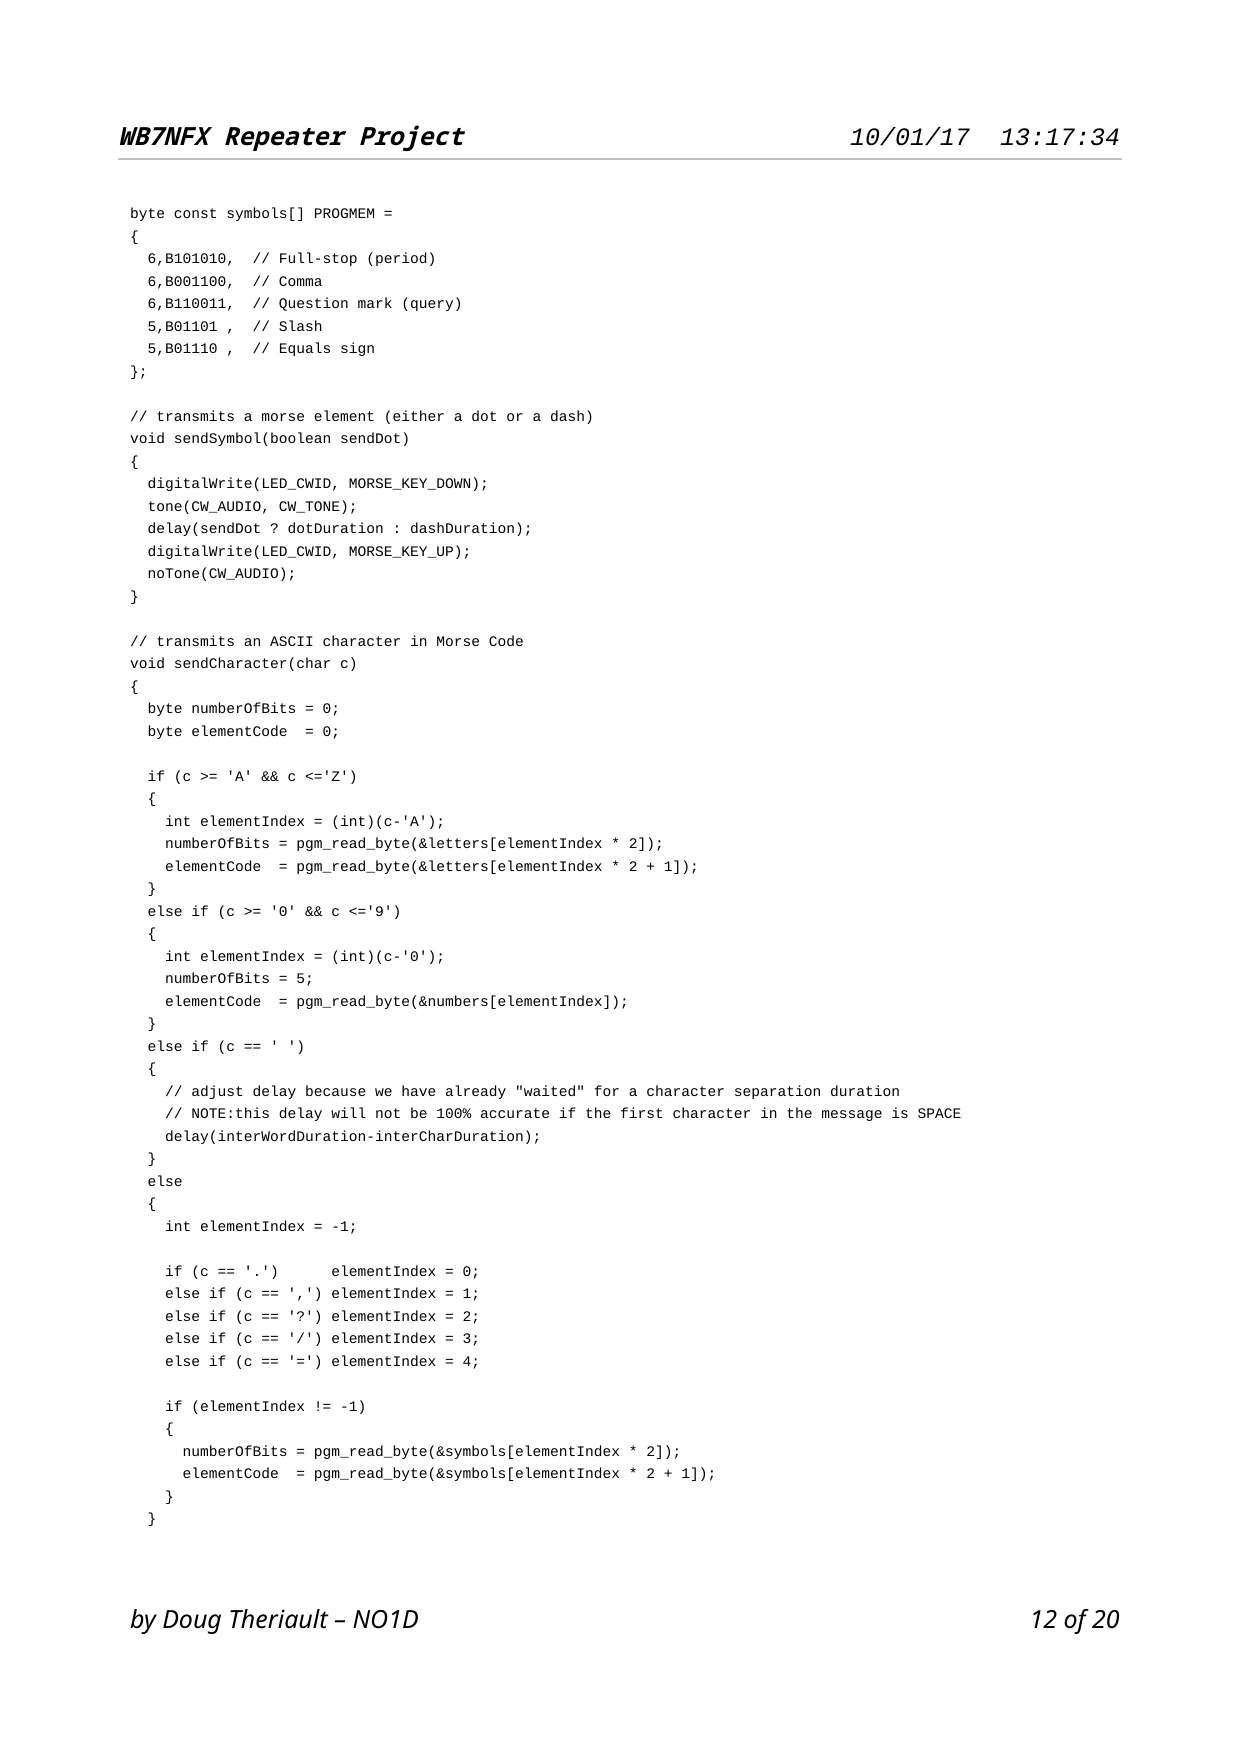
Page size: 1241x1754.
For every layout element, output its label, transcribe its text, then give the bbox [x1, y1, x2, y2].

text if (c == '.') elementIndex = 0; [118, 1264, 1122, 1281]
text int elementIndex = -1; [118, 1219, 1122, 1236]
text delay(interWordDuration-interCharDuration); [118, 1129, 1122, 1146]
text delay(sendDot ? dotDuration : dashDuration); [118, 522, 1122, 538]
text { [118, 927, 1122, 943]
text elementCode = pgm_read_byte(&numbers[elementIndex]); [118, 994, 1122, 1011]
text elementCode = pgm_read_byte(&symbols[elementIndex * 2 + 1]); [118, 1467, 1122, 1483]
text else if (c == ' ') [118, 1039, 1122, 1056]
text numberOfBits = pgm_read_byte(&letters[elementIndex * 2]); [118, 837, 1122, 853]
text numberOfBits = pgm_read_byte(&symbols[elementIndex * 2]); [118, 1444, 1122, 1461]
text digitalWrite(LED_CWID, MORSE_KEY_UP); [118, 544, 1122, 561]
text noTone(CW_AUDIO); [118, 567, 1122, 583]
text else if (c == '=') elementIndex = 4; [118, 1354, 1122, 1371]
text else if (c == '/') elementIndex = 3; [118, 1332, 1122, 1348]
text { [118, 229, 1122, 246]
text 5,B01110 , // Equals sign [118, 342, 1122, 358]
text } [118, 1017, 1122, 1033]
text byte numberOfBits = 0; [118, 702, 1122, 718]
text numberOfBits = 5; [118, 972, 1122, 988]
text { [118, 679, 1122, 696]
text digitalWrite(LED_CWID, MORSE_KEY_DOWN); [118, 477, 1122, 493]
text }; [118, 364, 1122, 381]
text byte elementCode = 0; [118, 724, 1122, 741]
text if (elementIndex != -1) [118, 1399, 1122, 1416]
text void sendCharacter(char c) [118, 657, 1122, 673]
text int elementIndex = (int)(c-'0'); [118, 949, 1122, 966]
text // transmits an ASCII character in Morse Code [118, 634, 1122, 651]
text } [118, 882, 1122, 898]
text } [118, 1489, 1122, 1506]
text } [118, 589, 1122, 606]
text { [118, 1062, 1122, 1078]
text else [118, 1174, 1122, 1191]
text else if (c == ',') elementIndex = 1; [118, 1287, 1122, 1303]
text else if (c >= '0' && c <='9') [118, 904, 1122, 921]
text } [118, 1512, 1122, 1528]
text // transmits a morse element (either a dot or a dash) [118, 409, 1122, 426]
text int elementIndex = (int)(c-'A'); [118, 814, 1122, 831]
text { [118, 1197, 1122, 1213]
text else if (c == '?') elementIndex = 2; [118, 1309, 1122, 1326]
text elementCode = pgm_read_byte(&letters[elementIndex * 2 + 1]); [118, 859, 1122, 876]
text if (c >= 'A' && c <='Z') [118, 769, 1122, 786]
text 6,B110011, // Question mark (query) [118, 297, 1122, 313]
text { [118, 1422, 1122, 1438]
text { [118, 454, 1122, 471]
text byte const symbols[] PROGMEM = [118, 207, 1122, 223]
text // adjust delay because we have already "waited" for a character separation duration [118, 1084, 1122, 1101]
text { [118, 792, 1122, 808]
text // NOTE:this delay will not be 100% accurate if the first character in the message is SPACE [118, 1107, 1122, 1123]
text 6,B101010, // Full-stop (period) [118, 252, 1122, 268]
text 5,B01101 , // Slash [118, 319, 1122, 336]
text 6,B001100, // Comma [118, 274, 1122, 291]
text tone(CW_AUDIO, CW_TONE); [118, 499, 1122, 516]
text void sendSymbol(boolean sendDot) [118, 432, 1122, 448]
text } [118, 1152, 1122, 1168]
